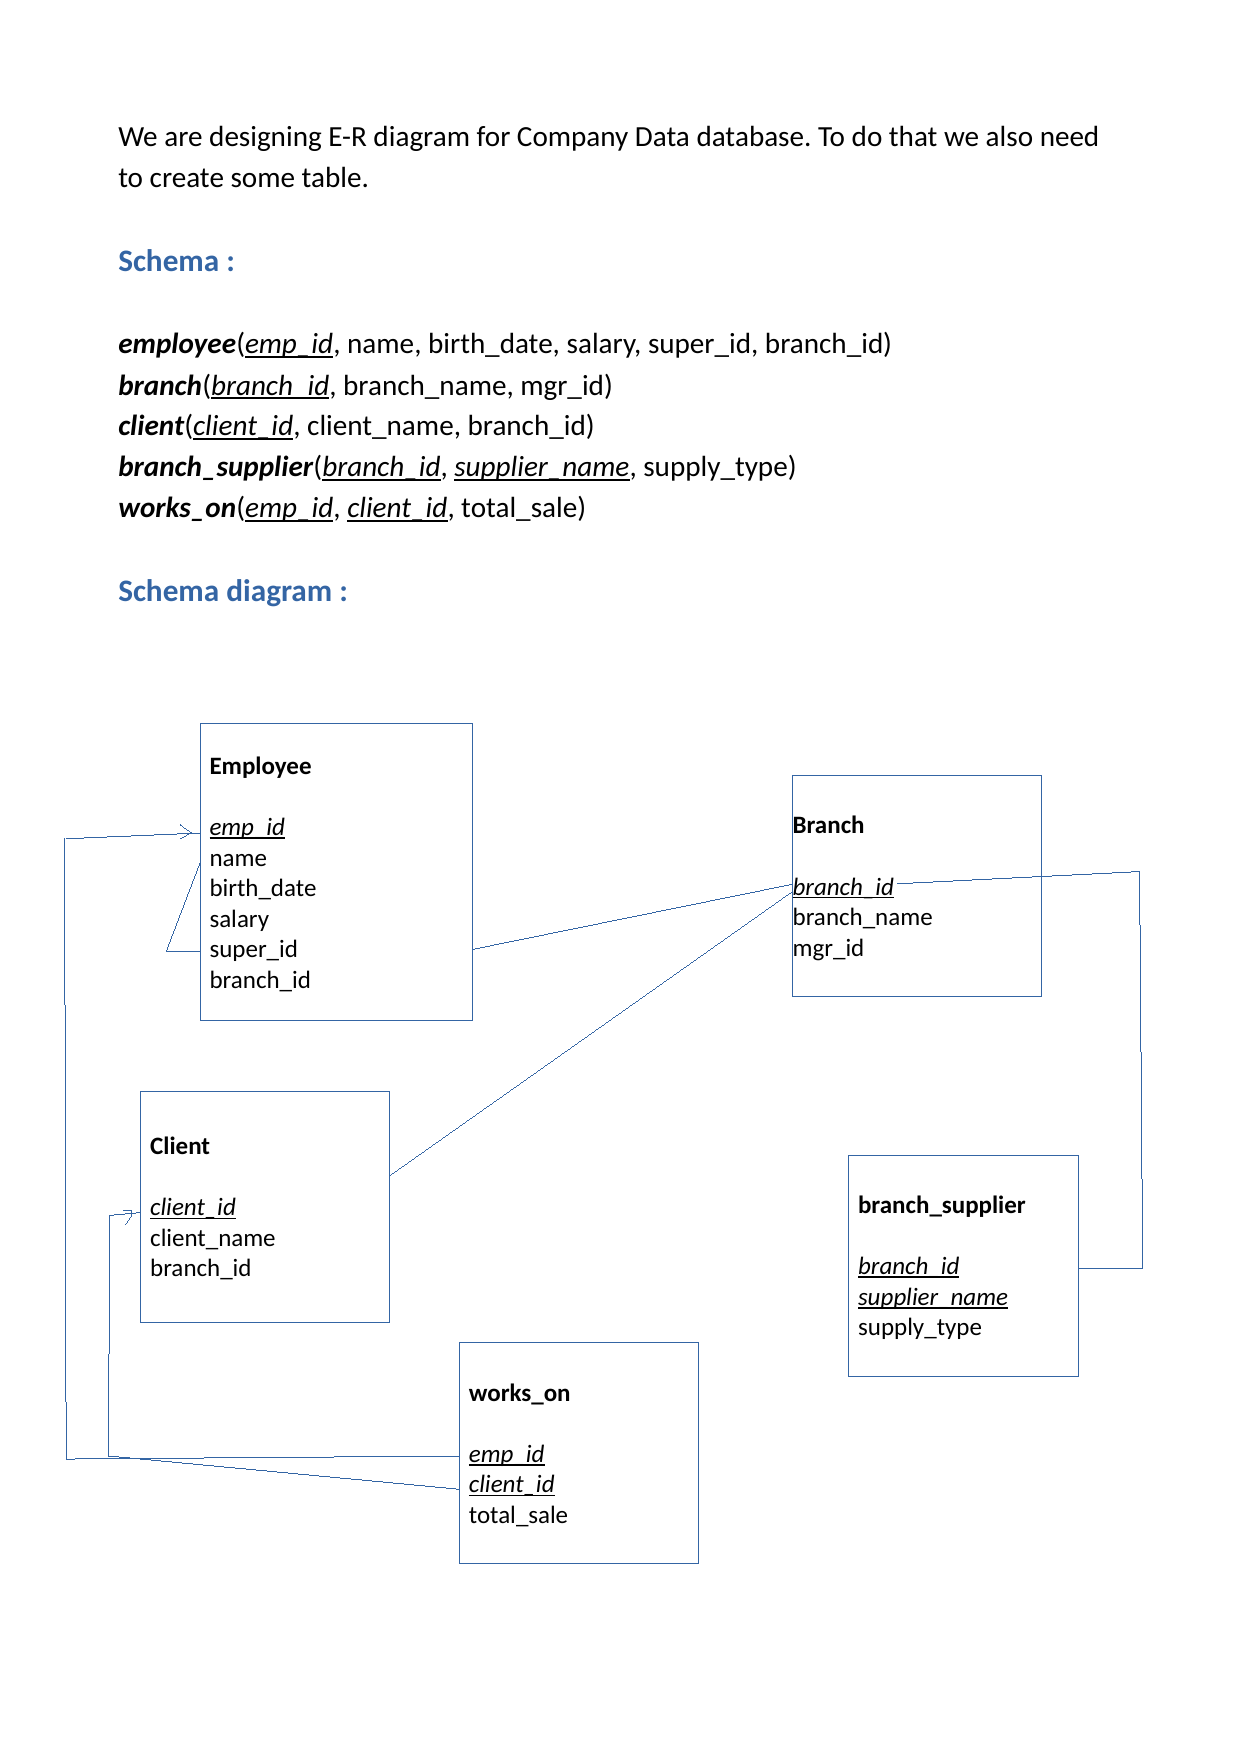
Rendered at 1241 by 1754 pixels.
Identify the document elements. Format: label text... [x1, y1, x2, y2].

text branch_id [209, 964, 463, 994]
text client_name [150, 1222, 381, 1252]
text Employee [209, 750, 463, 781]
text branch(branch_id, branch_name, mgr_id) [118, 367, 1122, 402]
text Client [150, 1130, 381, 1161]
text emp_id [469, 1438, 690, 1468]
text client(client_id, client_name, branch_id) [118, 407, 1122, 443]
text supplier_name [858, 1281, 1069, 1312]
text Schema : [118, 241, 1122, 279]
text branch_supplier [858, 1189, 1069, 1220]
text name [209, 842, 463, 872]
text salary [209, 903, 463, 933]
text client_id [469, 1468, 690, 1499]
text birth_date [209, 872, 463, 903]
text super_id [209, 933, 463, 964]
text client_id [150, 1191, 381, 1222]
text total_sale [469, 1499, 690, 1529]
text employee(emp_id, name, birth_date, salary, super_id, branch_id) [118, 326, 1122, 361]
text emp_id [209, 811, 463, 842]
text branch_supplier(branch_id, supplier_name, supply_type) [118, 448, 1122, 484]
text branch_id [858, 1251, 1069, 1281]
text supply_type [858, 1312, 1069, 1342]
text Schema diagram : [118, 571, 1122, 609]
text works_on(emp_id, client_id, total_sale) [118, 489, 1122, 525]
text We are designing E-R diagram for Company Data database. To do that we also need to create some table. [118, 118, 1122, 195]
text branch_id [150, 1252, 381, 1283]
text works_on [469, 1377, 690, 1407]
